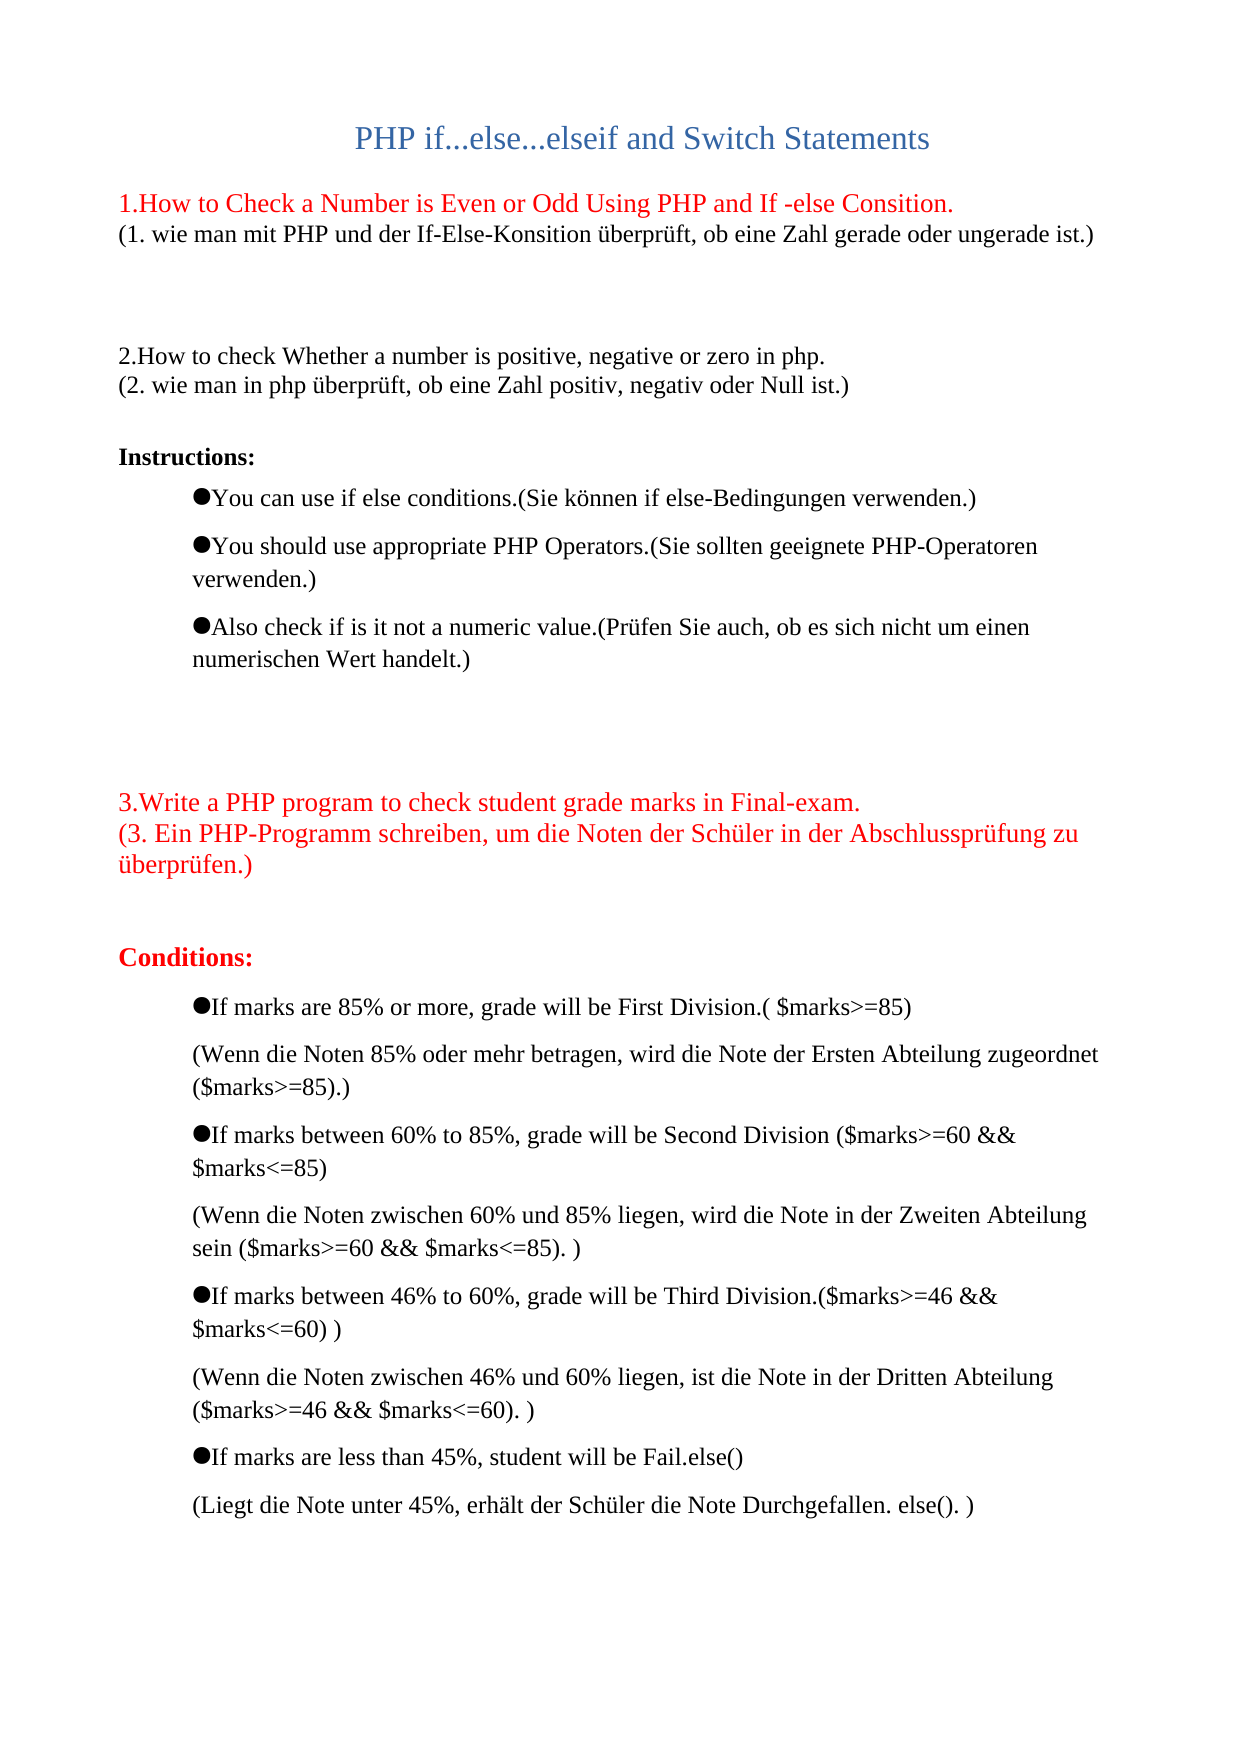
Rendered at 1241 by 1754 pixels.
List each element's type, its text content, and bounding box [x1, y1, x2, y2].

list You can use if else conditions.(Sie können if else-Bedingungen verwenden.) [118, 483, 1122, 512]
list You should use appropriate PHP Operators.(Sie sollten geeignete PHP-Operatoren verwenden.) [118, 531, 1122, 593]
text 3.Write a PHP program to check student grade marks in Final-exam. [118, 786, 1122, 817]
list If marks are 85% or more, grade will be First Division.( $marks>=85) [118, 992, 1122, 1020]
list (Wenn die Noten zwischen 46% und 60% liegen, ist die Note in der Dritten Abteilung ($marks>=46 && $marks<=60). ) [118, 1362, 1122, 1423]
list (Liegt die Note unter 45%, erhält der Schüler die Note Durchgefallen. else(). ) [118, 1490, 1122, 1519]
text 2.How to check Whether a number is positive, negative or zero in php. [118, 341, 1122, 370]
list Also check if is it not a numeric value.(Prüfen Sie auch, ob es sich nicht um einen numerischen Wert handelt.) [118, 612, 1122, 673]
list (Wenn die Noten zwischen 60% und 85% liegen, wird die Note in der Zweiten Abteilung sein ($marks>=60 && $marks<=85). ) [118, 1201, 1122, 1262]
list If marks are less than 45%, student will be Fail.else() [118, 1442, 1122, 1471]
list (Wenn die Noten 85% oder mehr betragen, wird die Note der Ersten Abteilung zugeordnet ($marks>=85).) [118, 1039, 1122, 1101]
text (2. wie man in php überprüft, ob eine Zahl positiv, negativ oder Null ist.) [118, 370, 1122, 398]
subtitle Instructions: [118, 442, 1122, 471]
list If marks between 46% to 60%, grade will be Third Division.($marks>=46 && $marks<=60) ) [118, 1281, 1122, 1343]
text 1.How to Check a Number is Even or Odd Using PHP and If -else Consition. [118, 188, 1122, 219]
text (1. wie man mit PHP und der If-Else-Konsition überprüft, ob eine Zahl gerade oder ungerade ist.) [118, 219, 1122, 247]
list If marks between 60% to 85%, grade will be Second Division ($marks>=60 && $marks<=85) [118, 1120, 1122, 1182]
text Conditions: [118, 941, 1122, 972]
text PHP if...else...elseif and Switch Statements [118, 118, 1122, 156]
text (3. Ein PHP-Programm schreiben, um die Noten der Schüler in der Abschlussprüfung zu überprüfen.) [118, 817, 1122, 879]
